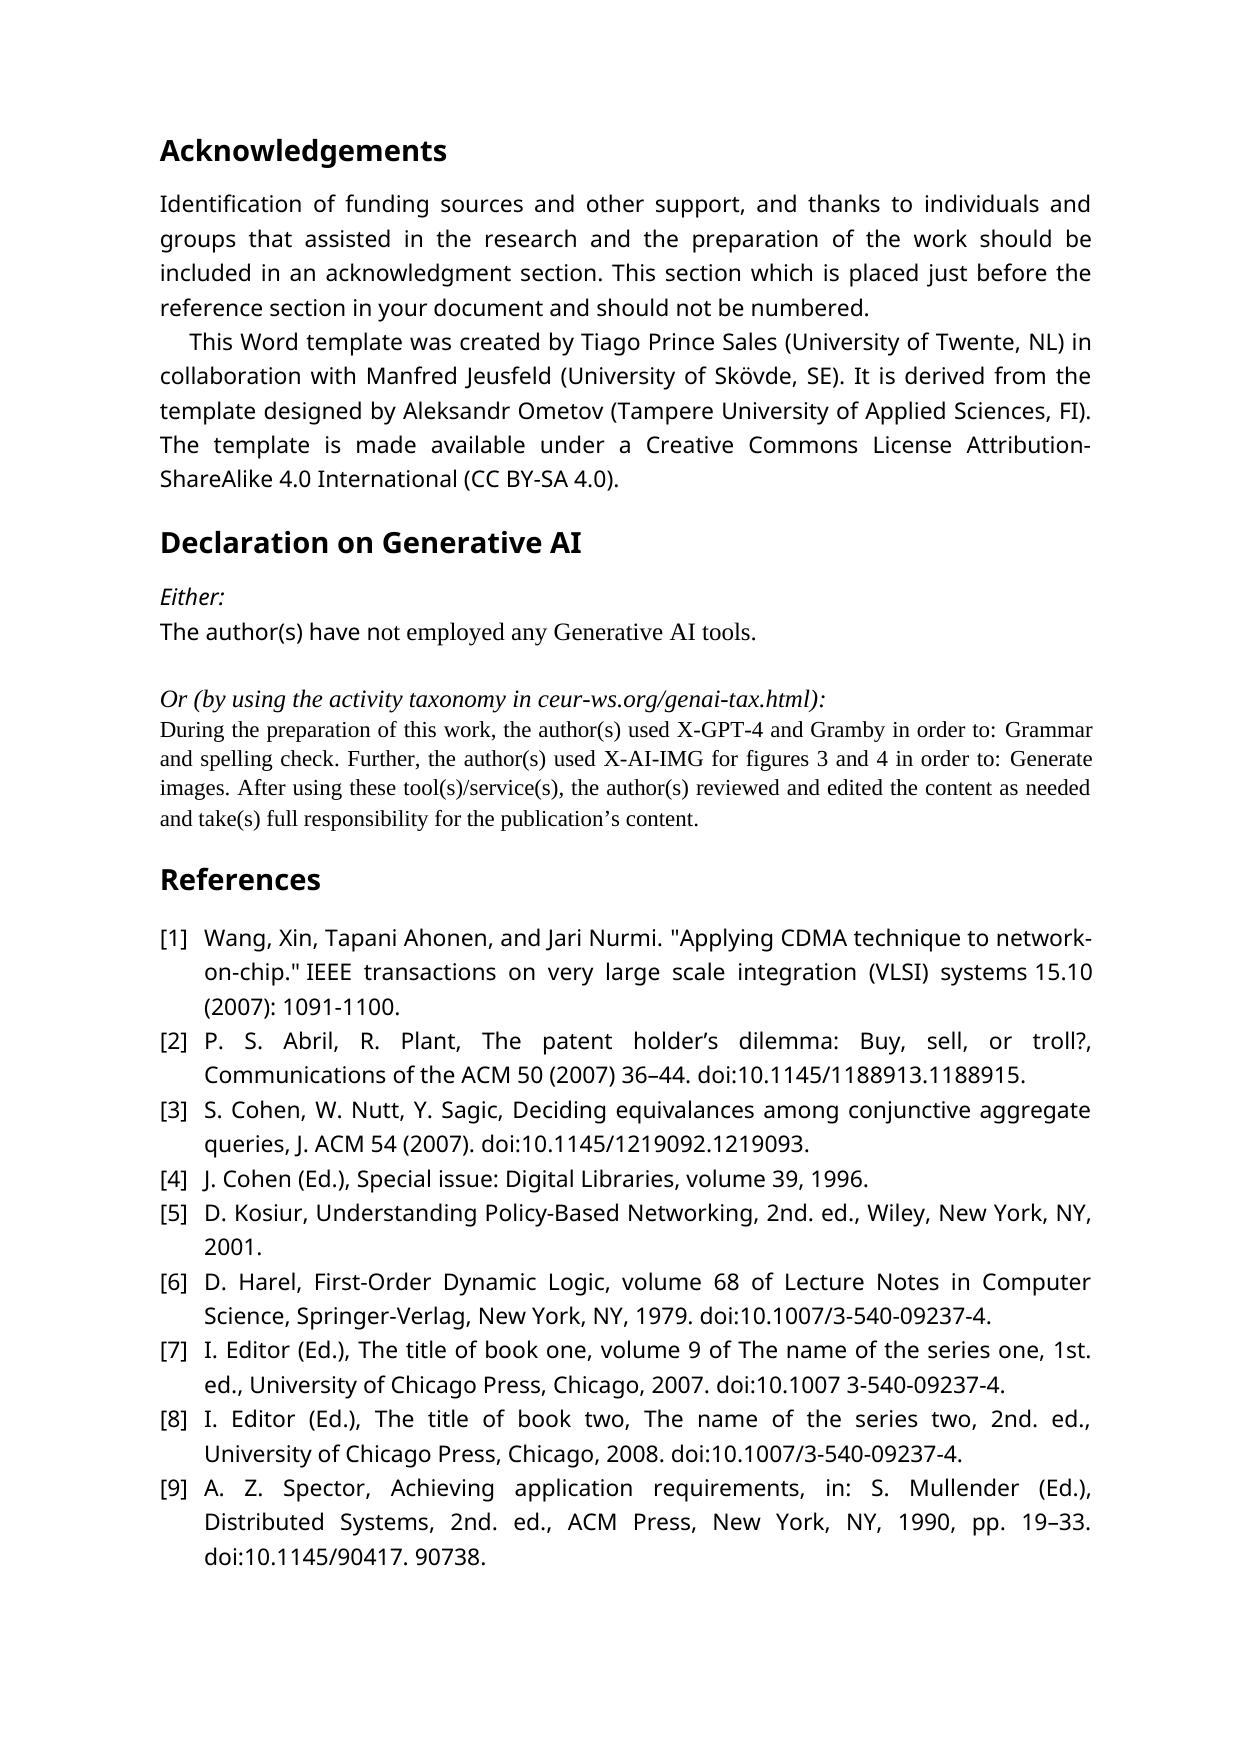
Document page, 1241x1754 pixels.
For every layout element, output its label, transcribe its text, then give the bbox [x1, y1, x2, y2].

list P. S. Abril, R. Plant, The patent holder’s dilemma: Buy, sell, or troll?, Communications of the ACM 50 (2007) 36–44. doi:10.1145/1188913.1188915. [159, 1025, 1093, 1091]
text Identification of funding sources and other support, and thanks to individuals and groups that assisted in the research and the preparation of the work should be included in an acknowledgment section. This section which is placed just before the reference section in your document and should not be numbered. [159, 188, 1093, 323]
text The author(s) have not employed any Generative AI tools. [159, 616, 1093, 647]
list D. Kosiur, Understanding Policy-Based Networking, 2nd. ed., Wiley, New York, NY, 2001. [159, 1197, 1093, 1262]
text Either: [159, 581, 1093, 612]
subtitle Acknowledgements [159, 130, 1093, 169]
subtitle References [159, 859, 1093, 899]
text Or (by using the activity taxonomy in ceur-ws.org/genai-tax.html): [159, 684, 1093, 713]
list I. Editor (Ed.), The title of book two, The name of the series two, 2nd. ed., University of Chicago Press, Chicago, 2008. doi:10.1007/3-540-09237-4. [159, 1403, 1093, 1469]
list I. Editor (Ed.), The title of book one, volume 9 of The name of the series one, 1st. ed., University of Chicago Press, Chicago, 2007. doi:10.1007 3-540-09237-4. [159, 1334, 1093, 1400]
list D. Harel, First-Order Dynamic Logic, volume 68 of Lecture Notes in Computer Science, Springer-Verlag, New York, NY, 1979. doi:10.1007/3-540-09237-4. [159, 1266, 1093, 1331]
subtitle Declaration on Generative AI [159, 523, 1093, 562]
text During the preparation of this work, the author(s) used X-GPT-4 and Gramby in order to: Grammar and spelling check. Further, the author(s) used X-AI-IMG for figures 3 and 4 in order to: Generate images. After using these tool(s)/service(s), the author(s) reviewed and edited the content as needed and take(s) full responsibility for the publication’s content. [159, 716, 1093, 832]
list J. Cohen (Ed.), Special issue: Digital Libraries, volume 39, 1996. [159, 1162, 1093, 1194]
text This Word template was created by Tiago Prince Sales (University of Twente, NL) in collaboration with Manfred Jeusfeld (University of Skövde, SE). It is derived from the template designed by Aleksandr Ometov (Tampere University of Applied Sciences, FI). The template is made available under a Creative Commons License Attribution-ShareAlike 4.0 International (CC BY-SA 4.0). [159, 326, 1093, 494]
list S. Cohen, W. Nutt, Y. Sagic, Deciding equivalances among conjunctive aggregate queries, J. ACM 54 (2007). doi:10.1145/1219092.1219093. [159, 1094, 1093, 1159]
list A. Z. Spector, Achieving application requirements, in: S. Mullender (Ed.), Distributed Systems, 2nd. ed., ACM Press, New York, NY, 1990, pp. 19–33. doi:10.1145/90417. 90738. [159, 1472, 1093, 1572]
list Wang, Xin, Tapani Ahonen, and Jari Nurmi. "Applying CDMA technique to network-on-chip." IEEE transactions on very large scale integration (VLSI) systems 15.10 (2007): 1091-1100. [159, 922, 1093, 1022]
